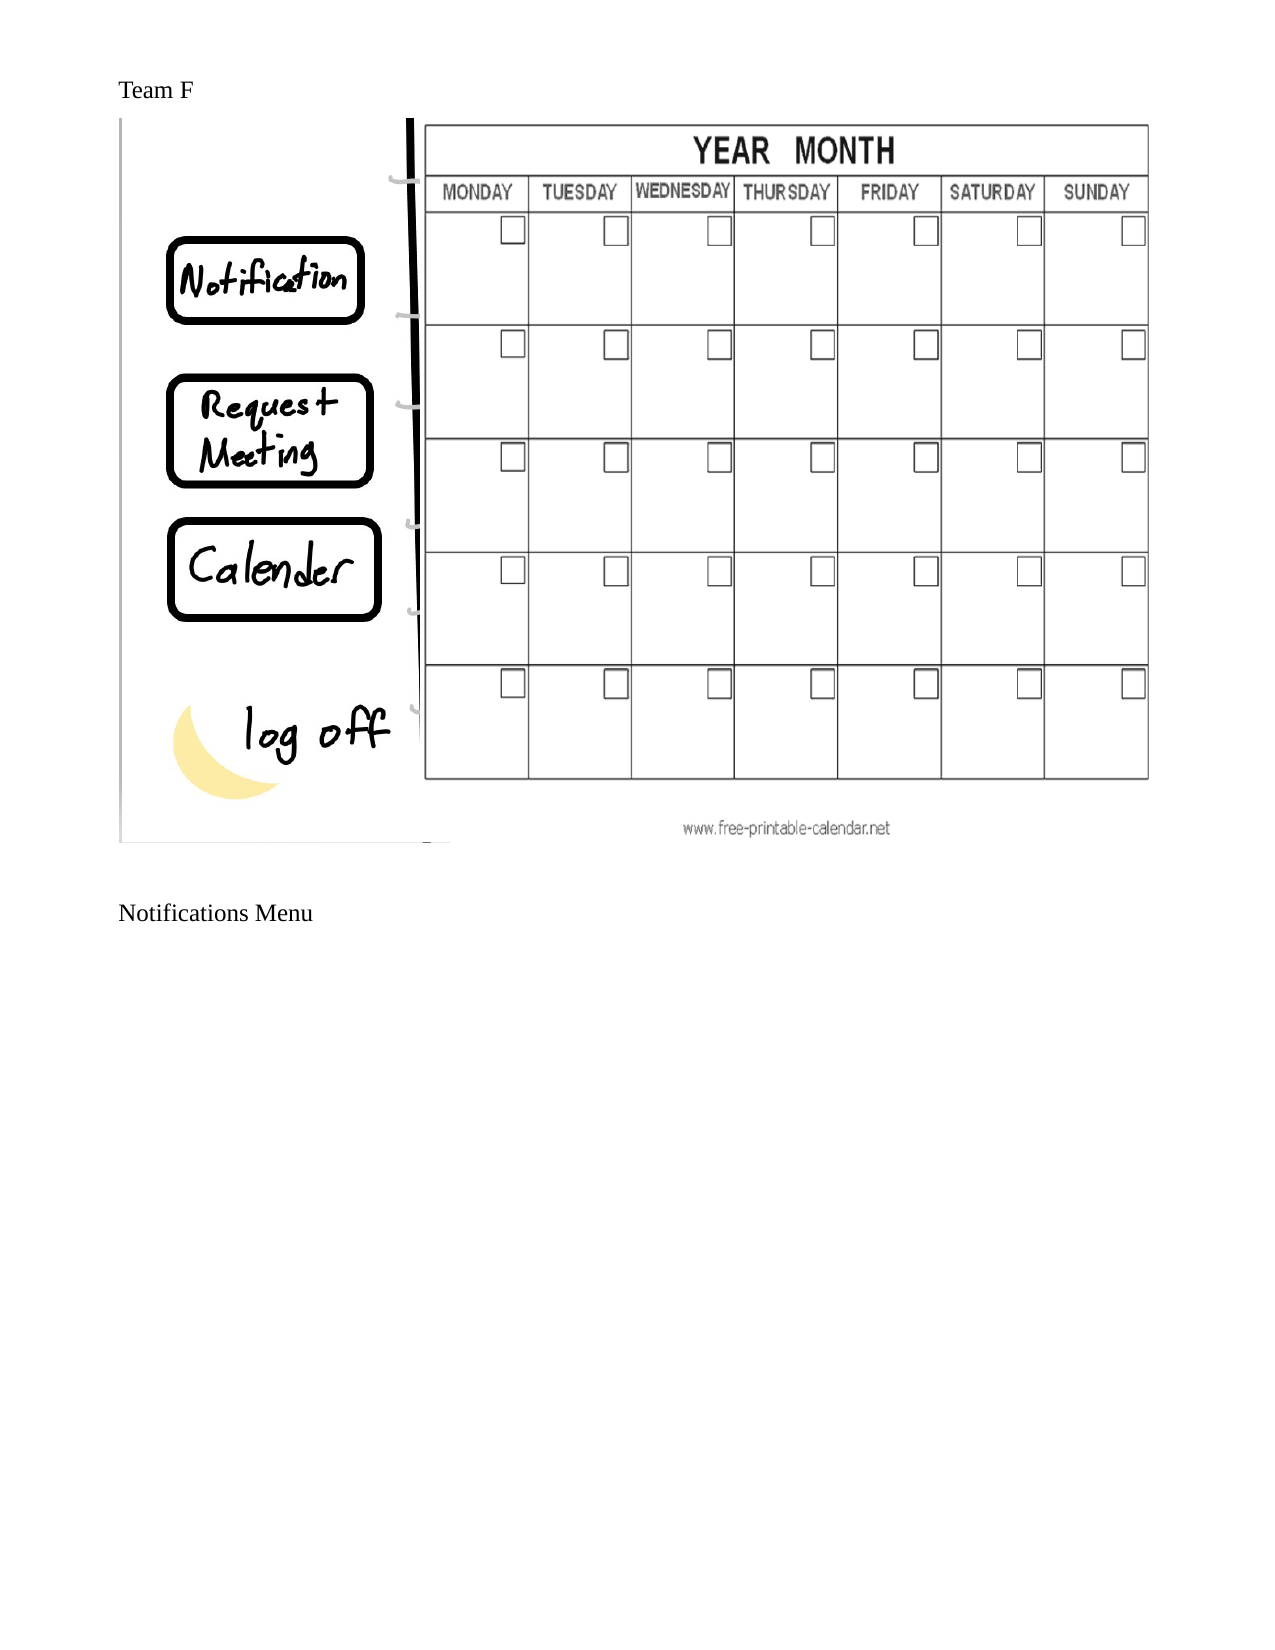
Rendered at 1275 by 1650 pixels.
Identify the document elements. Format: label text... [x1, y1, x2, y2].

picture [118, 118, 1157, 847]
text Notifications Menu [118, 898, 1157, 927]
